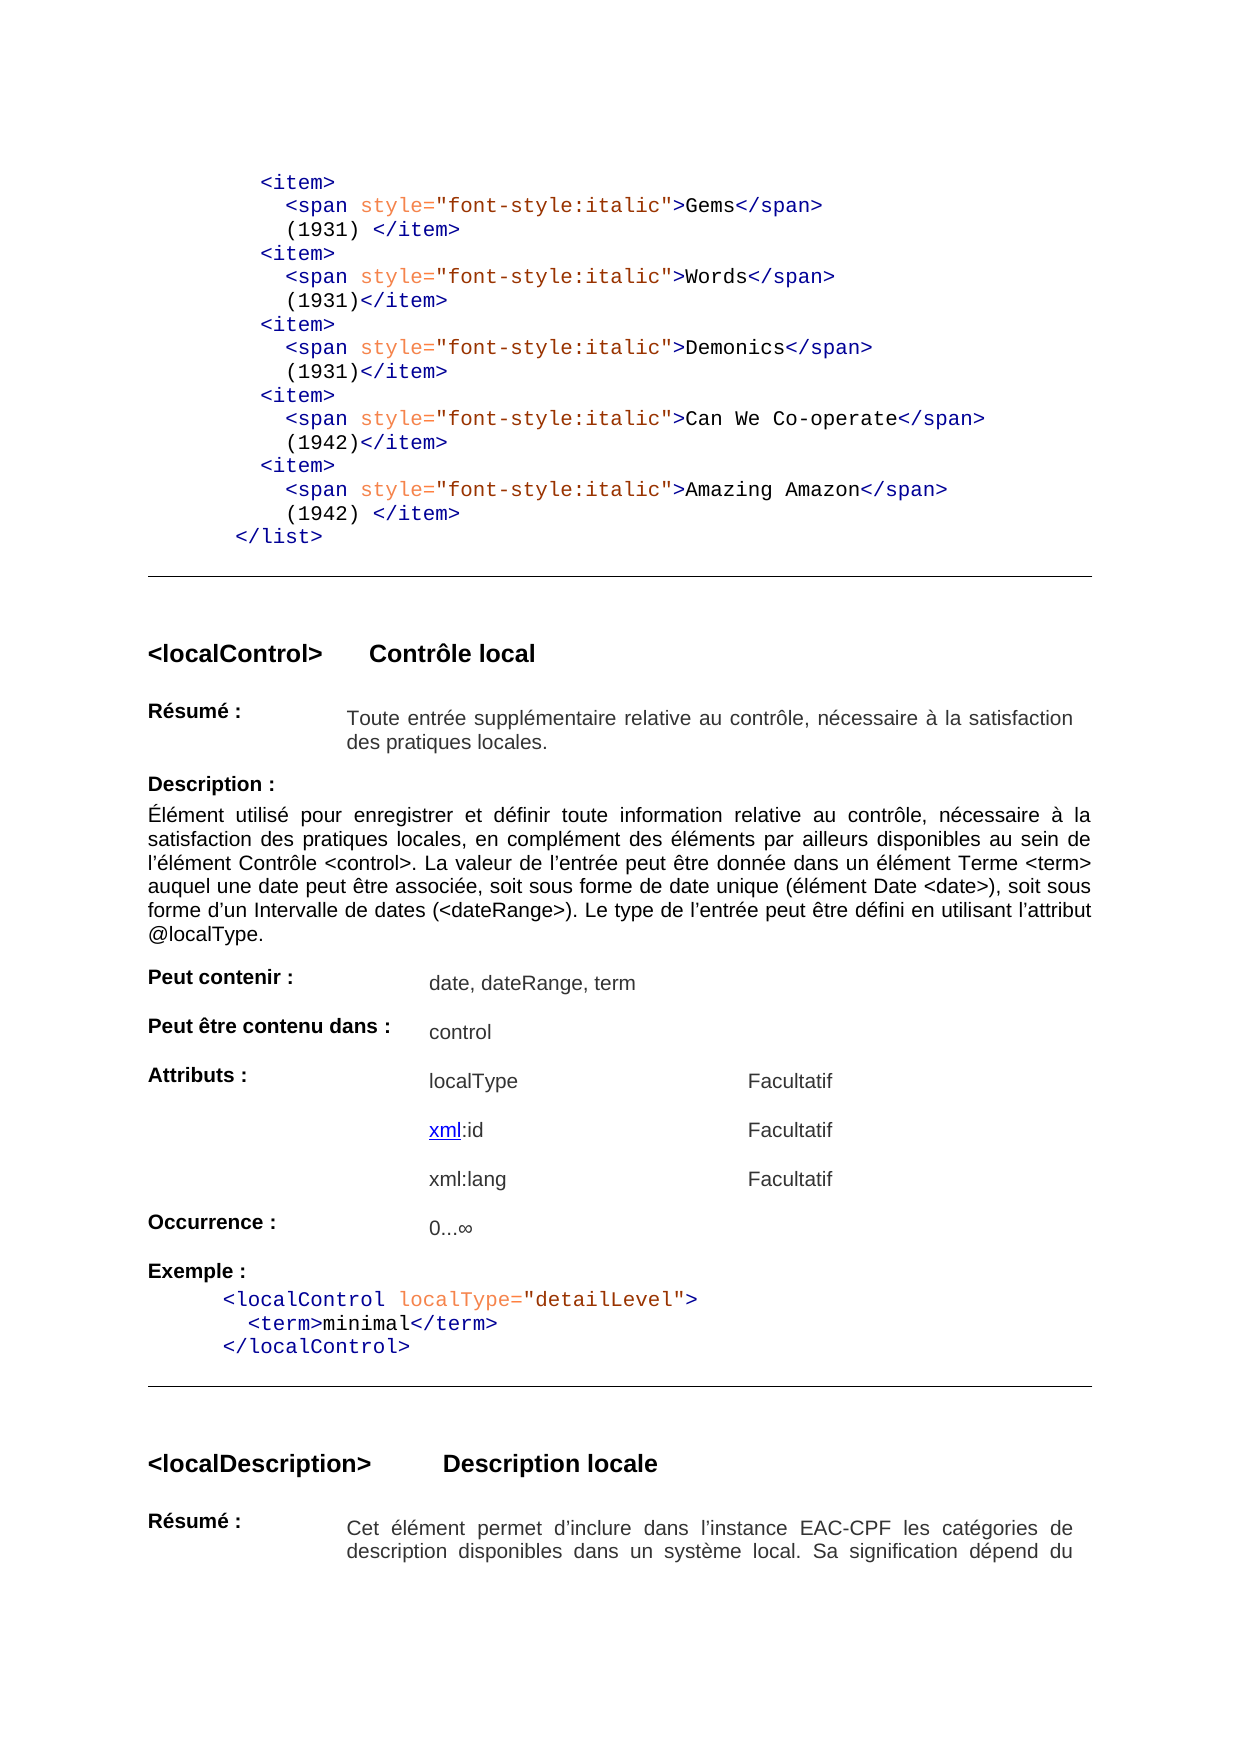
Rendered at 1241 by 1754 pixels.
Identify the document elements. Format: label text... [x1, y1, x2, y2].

table_cell Attributs : [148, 1057, 429, 1106]
table_cell control [429, 1008, 1085, 1057]
table_header Cet élément permet d’inclure dans l’instance EAC-CPF les catégories de description disponibles dans un système local. Sa signification dépend du [335, 1503, 1085, 1563]
table_cell Peut être contenu dans : [148, 1008, 429, 1057]
text Description : [148, 772, 1092, 796]
text <localControl> Contrôle local [148, 639, 1092, 668]
table_cell Occurrence : [148, 1204, 429, 1252]
table_cell [148, 1106, 429, 1154]
table_cell Facultatif [748, 1155, 1085, 1203]
text Élément utilisé pour enregistrer et définir toute information relative au contrôle, nécessaire à la satisfaction des pratiques locales, en complément des éléments par ailleurs disponibles au sein de l’élément Contrôle <control>. La valeur de l’entrée peut être donnée dans un élément Terme <term> auquel une date peut être associée, soit sous forme de date unique (élément Date <date>), soit sous forme d’un Intervalle de dates (<dateRange>). Le type de l’entrée peut être défini en utilisant l’attribut @localType. [148, 802, 1092, 946]
table_cell Facultatif [748, 1106, 1085, 1154]
text <item> <span style="font-style:italic">Gems</span> (1931) </item> <item> <span style="font-style:italic">Words</span> (1931)</item> <item> <span style="font-style:italic">Demonics</span> (1931)</item> <item> <span style="font-style:italic">Can We Co-operate</span> (1942)</item> <item> <span style="font-style:italic">Amazing Amazon</span> (1942) </item> </list> [148, 172, 1092, 576]
text <localControl localType="detailLevel"> <term>minimal</term> </localControl> [148, 1289, 1092, 1360]
table_header Résumé : [136, 693, 335, 766]
table_header date, dateRange, term [429, 959, 1085, 1008]
table_cell localType [429, 1057, 748, 1106]
table_header Toute entrée supplémentaire relative au contrôle, nécessaire à la satisfaction des pratiques locales. [335, 693, 1085, 766]
table_header Peut contenir : [148, 959, 429, 1008]
table_cell xml:id [429, 1106, 748, 1154]
table_header Résumé : [136, 1503, 335, 1563]
table_cell xml:lang [429, 1155, 748, 1203]
text <localDescription> Description locale [148, 1449, 1092, 1478]
table_cell [148, 1155, 429, 1203]
table_cell Facultatif [748, 1057, 1085, 1106]
table_cell 0...∞ [429, 1204, 1085, 1252]
text Exemple : [148, 1259, 1092, 1283]
